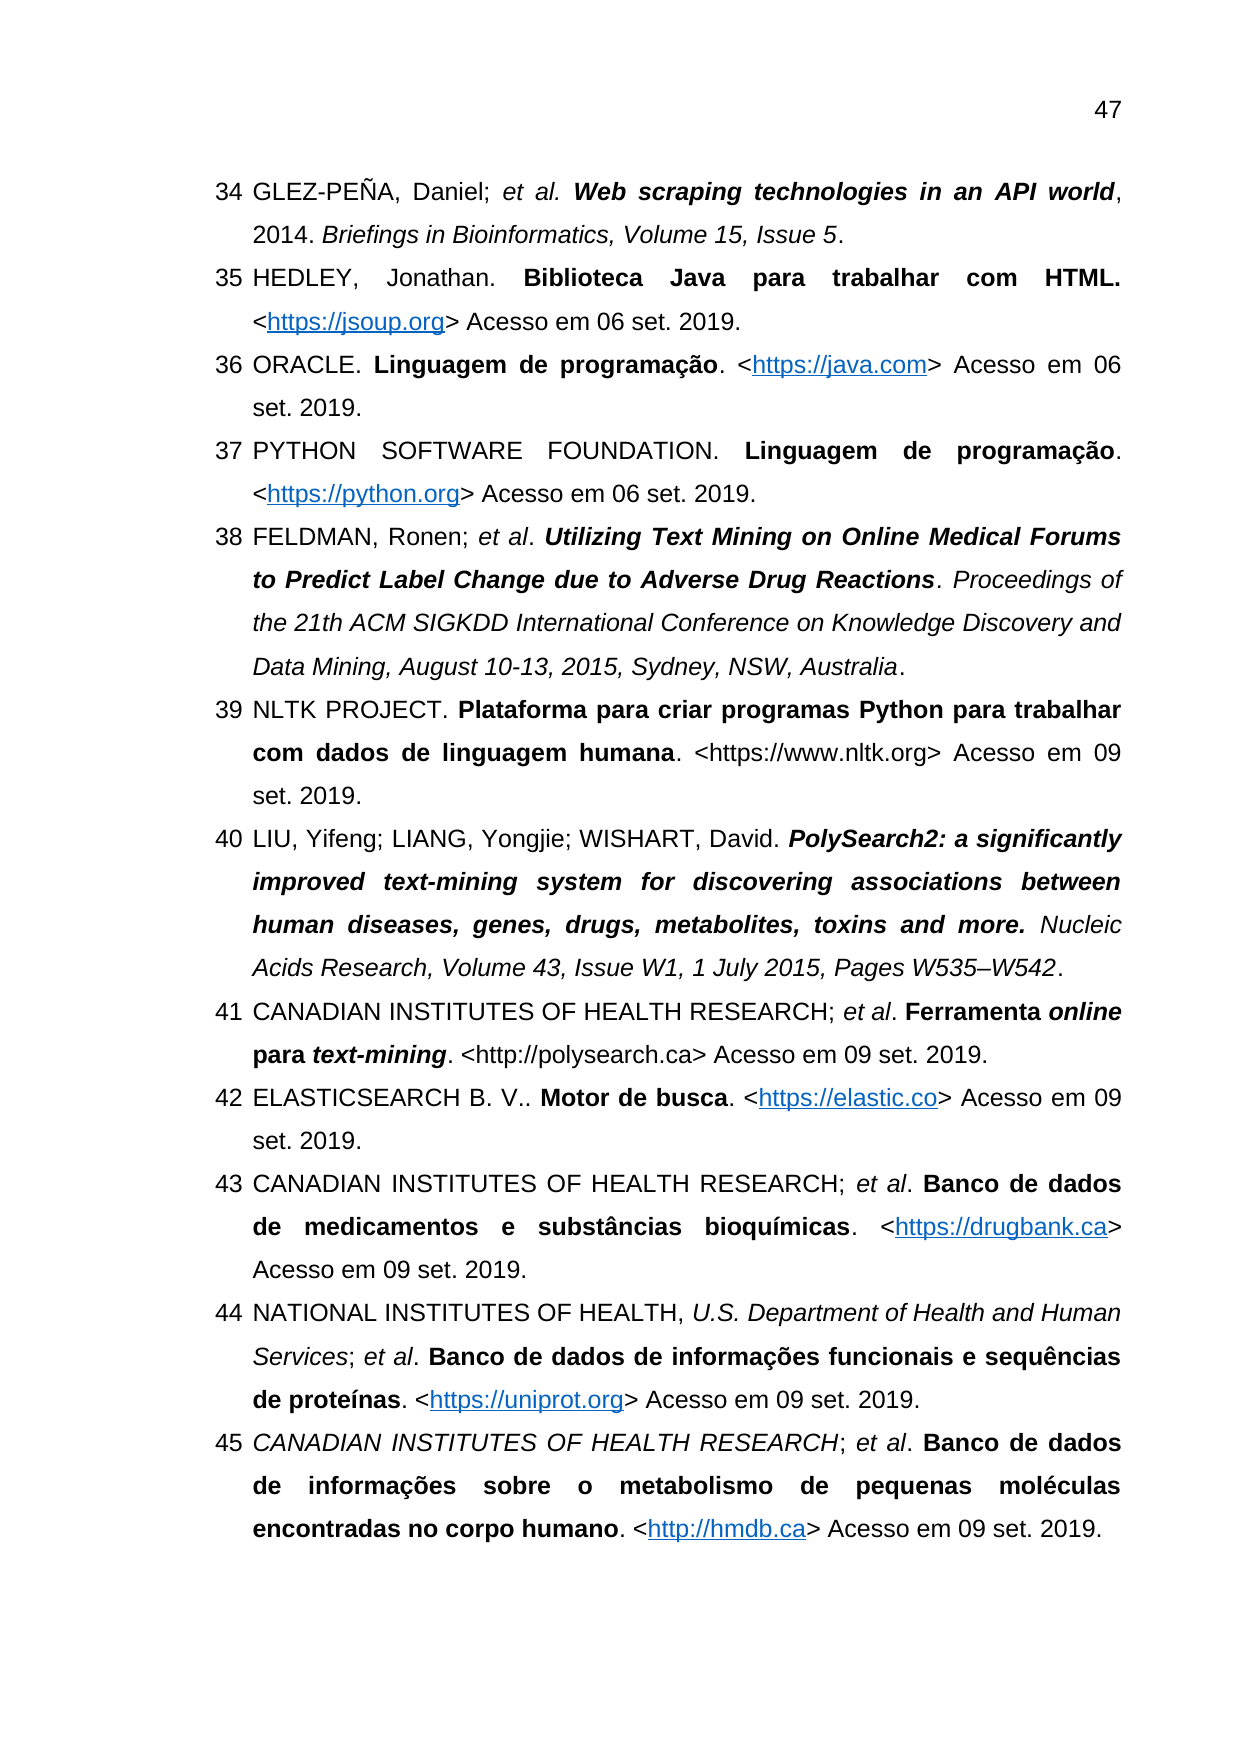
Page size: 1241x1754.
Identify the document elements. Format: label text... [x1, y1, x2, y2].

list NLTK PROJECT. Plataforma para criar programas Python para trabalhar com dados de linguagem humana. <https://www.nltk.org> Acesso em 09 set. 2019. [215, 695, 1122, 810]
list CANADIAN INSTITUTES OF HEALTH RESEARCH; et al. Banco de dados de medicamentos e substâncias bioquímicas. <https://drugbank.ca> Acesso em 09 set. 2019. [215, 1169, 1122, 1284]
list GLEZ-PEÑA, Daniel; et al. Web scraping technologies in an API world, 2014. Briefings in Bioinformatics, Volume 15, Issue 5. [215, 177, 1122, 249]
list PYTHON SOFTWARE FOUNDATION. Linguagem de programação. <https://python.org> Acesso em 06 set. 2019. [215, 436, 1122, 508]
list NATIONAL INSTITUTES OF HEALTH, U.S. Department of Health and Human Services; et al. Banco de dados de informações funcionais e sequências de proteínas. <https://uniprot.org> Acesso em 09 set. 2019. [215, 1298, 1122, 1413]
list CANADIAN INSTITUTES OF HEALTH RESEARCH; et al. Ferramenta online para text-mining. <http://polysearch.ca> Acesso em 09 set. 2019. [215, 997, 1122, 1068]
list LIU, Yifeng; LIANG, Yongjie; WISHART, David. PolySearch2: a significantly improved text-mining system for discovering associations between human diseases, genes, drugs, metabolites, toxins and more. Nucleic Acids Research, Volume 43, Issue W1, 1 July 2015, Pages W535–W542. [215, 824, 1122, 982]
list HEDLEY, Jonathan. Biblioteca Java para trabalhar com HTML. <https://jsoup.org> Acesso em 06 set. 2019. [215, 263, 1122, 335]
list ELASTICSEARCH B. V.. Motor de busca. <https://elastic.co> Acesso em 09 set. 2019. [215, 1083, 1122, 1155]
list CANADIAN INSTITUTES OF HEALTH RESEARCH; et al. Banco de dados de informações sobre o metabolismo de pequenas moléculas encontradas no corpo humano. <http://hmdb.ca> Acesso em 09 set. 2019. [215, 1428, 1122, 1543]
list ORACLE. Linguagem de programação. <https://java.com> Acesso em 06 set. 2019. [215, 350, 1122, 422]
list FELDMAN, Ronen; et al. Utilizing Text Mining on Online Medical Forums to Predict Label Change due to Adverse Drug Reactions. Proceedings of the 21th ACM SIGKDD International Conference on Knowledge Discovery and Data Mining, August 10-13, 2015, Sydney, NSW, Australia. [215, 522, 1122, 680]
